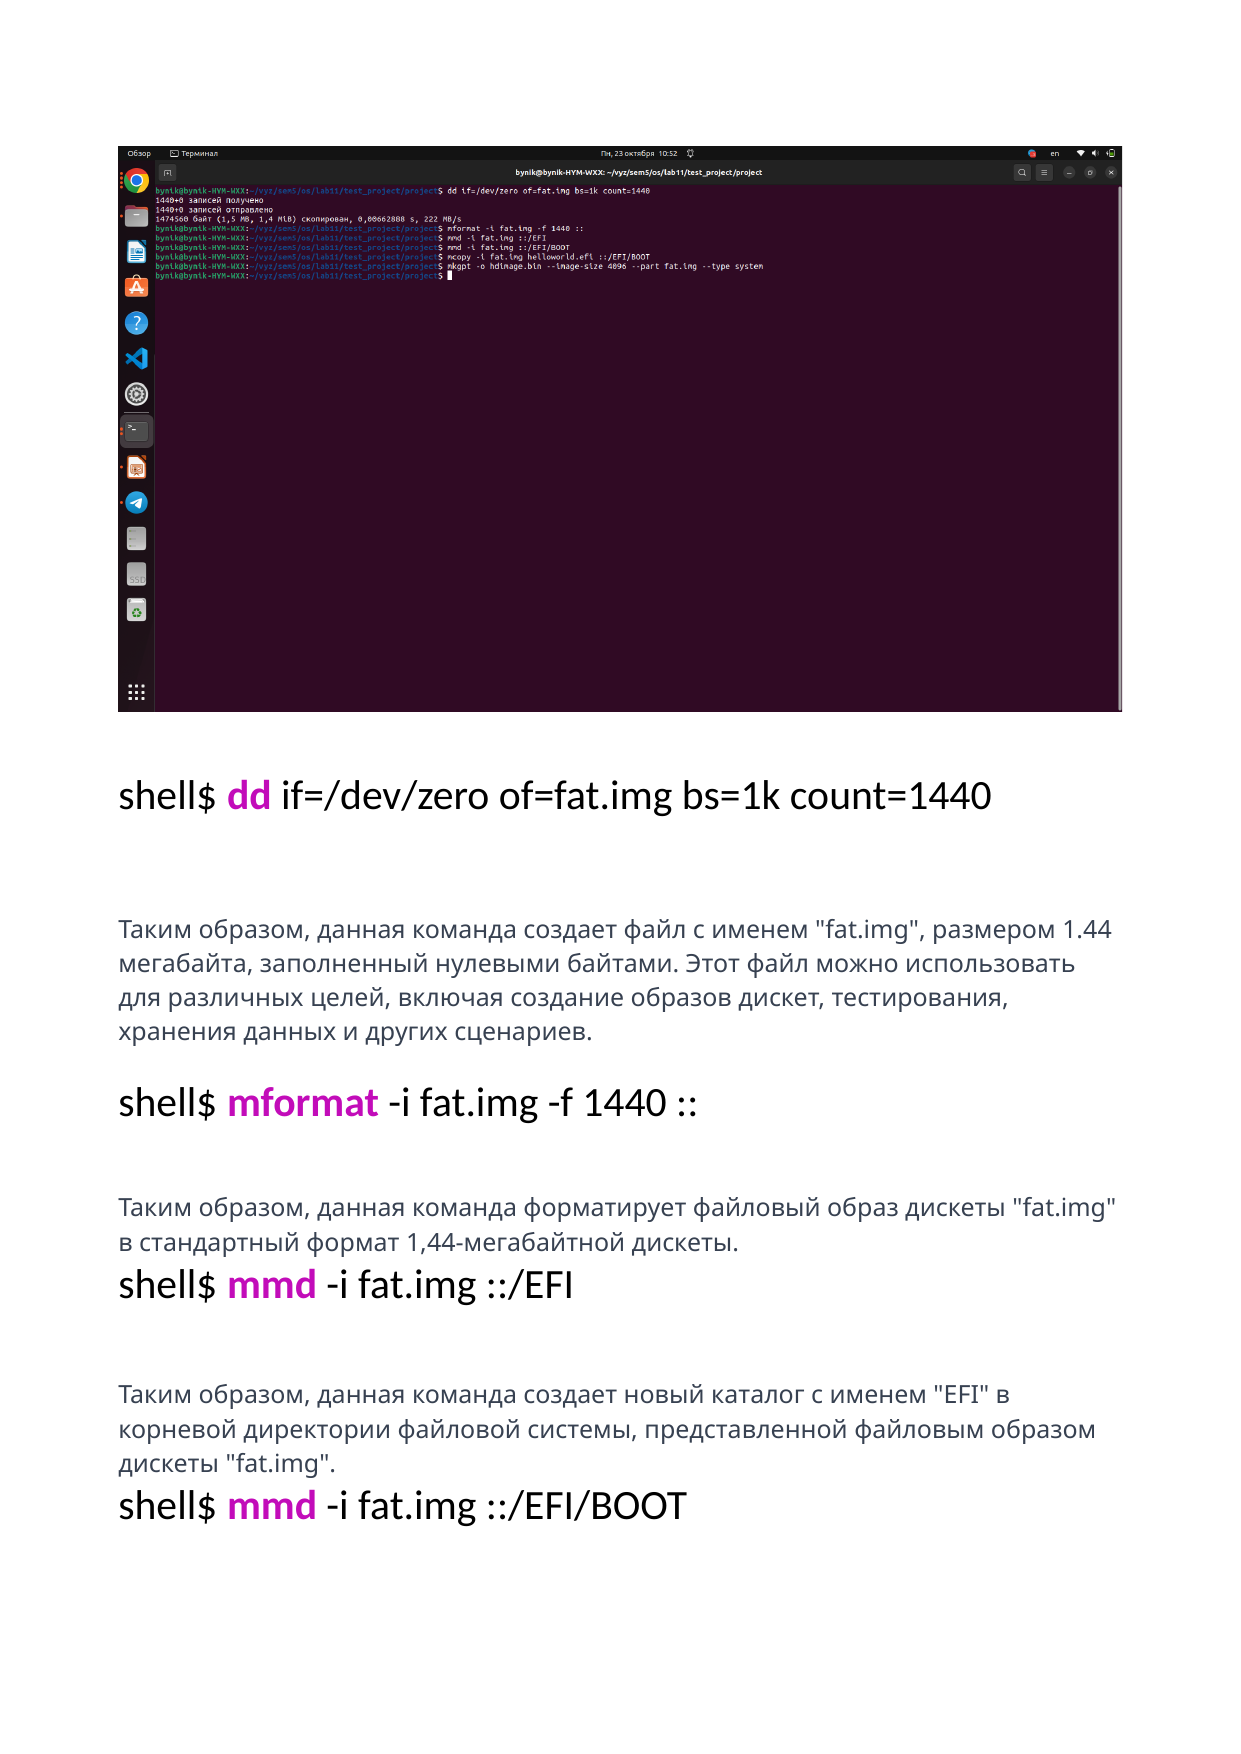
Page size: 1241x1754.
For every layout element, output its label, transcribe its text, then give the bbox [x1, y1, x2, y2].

text shell$ mmd -i fat.img ::/EFI/BOOT [118, 1479, 1122, 1530]
text Таким образом, данная команда форматирует файловый образ дискеты "fat.img" в стандартный формат 1,44-мегабайтной дискеты. [118, 1190, 1122, 1258]
picture [118, 146, 1123, 712]
text shell$ mmd -i fat.img ::/EFI [118, 1258, 1122, 1309]
text Таким образом, данная команда создает файл с именем "fat.img", размером 1.44 мегабайта, заполненный нулевыми байтами. Этот файл можно использовать для различных целей, включая создание образов дискет, тестирования, хранения данных и других сценариев. [118, 911, 1122, 1048]
text shell$ mformat -i fat.img -f 1440 :: [118, 1076, 1122, 1127]
text shell$ dd if=/dev/zero of=fat.img bs=1k count=1440 [118, 769, 1122, 820]
text Таким образом, данная команда создает новый каталог с именем "EFI" в корневой директории файловой системы, представленной файловым образом дискеты "fat.img". [118, 1377, 1122, 1479]
